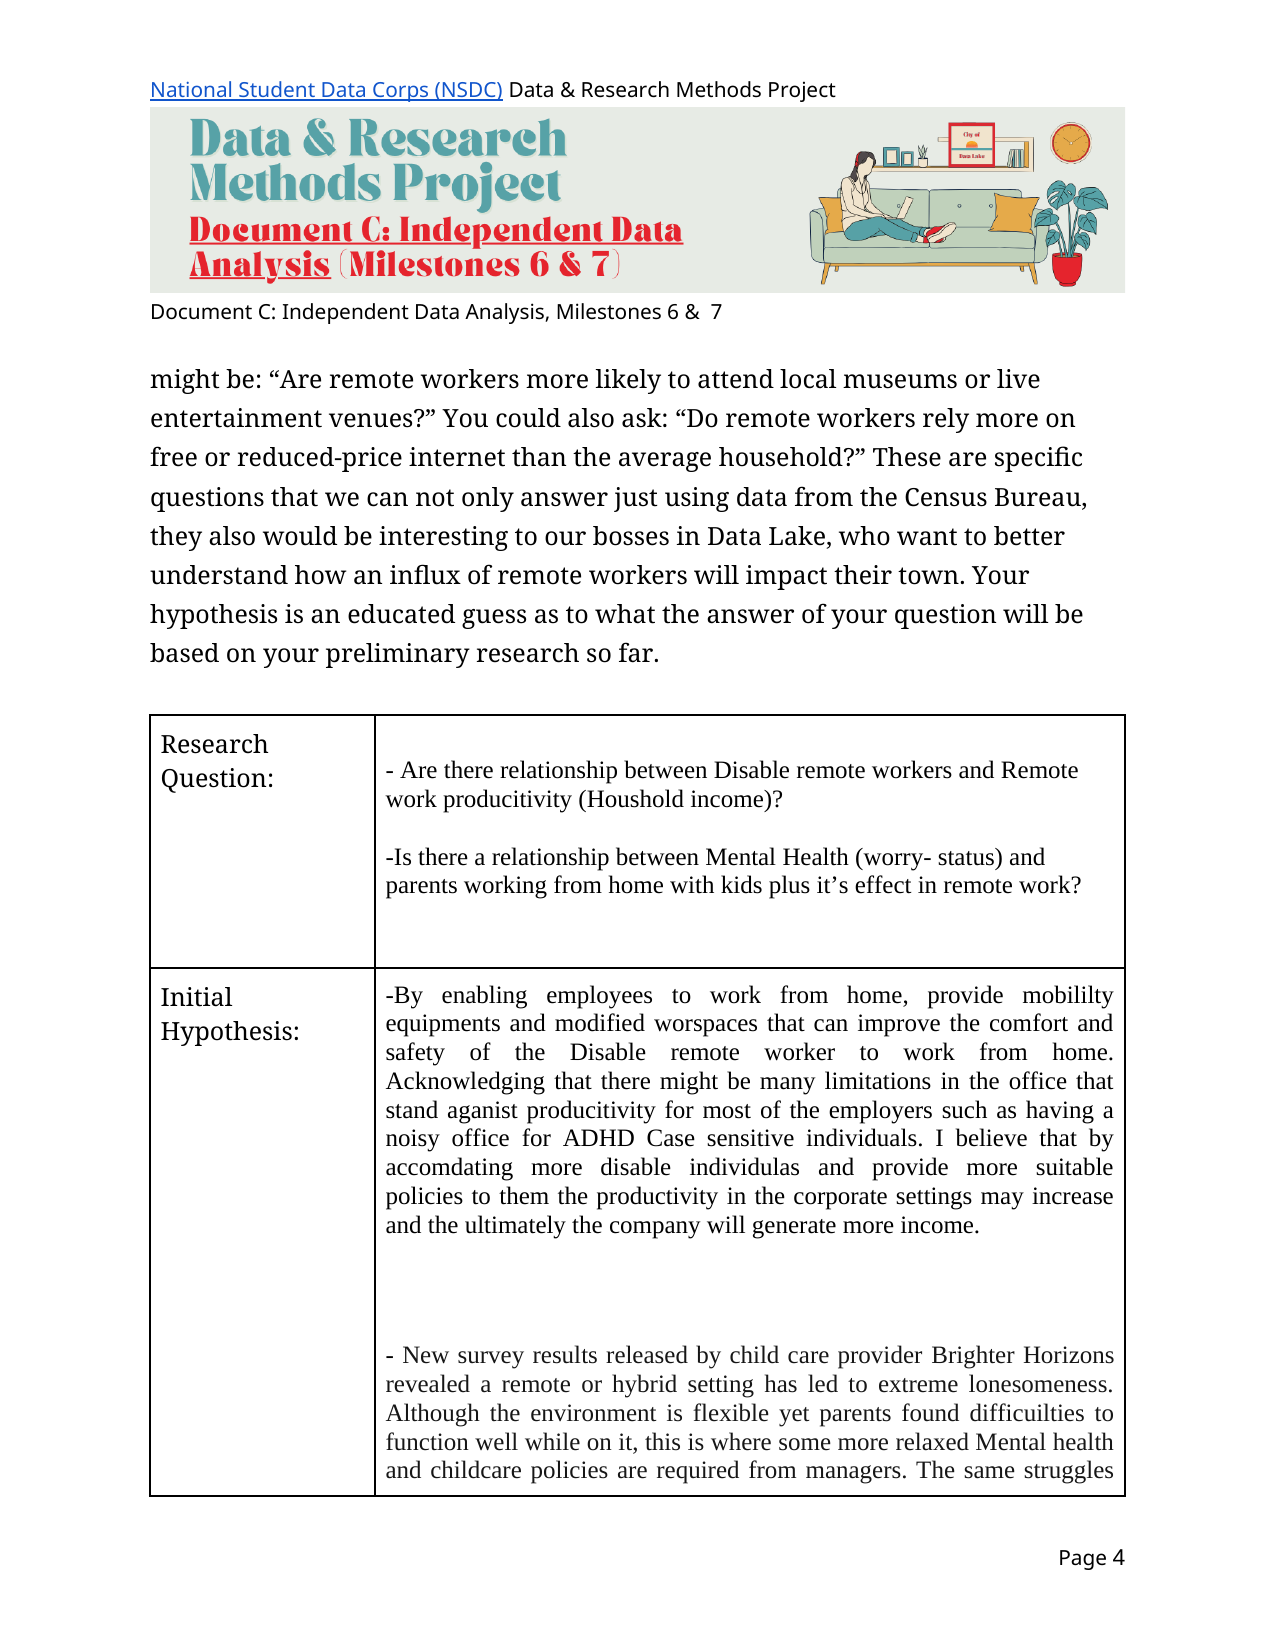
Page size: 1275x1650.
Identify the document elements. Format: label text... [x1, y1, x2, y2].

table_cell -By enabling employees to work from home, provide mobililty equipments and modified worspaces that can improve the comfort and safety of the Disable remote worker to work from home. Acknowledging that there might be many limitations in the office that stand aganist producitivity for most of the employers such as having a noisy office for ADHD Case sensitive individuals. I believe that by accomdating more disable individulas and provide more suitable policies to them the productivity in the corporate settings may increase and the ultimately the company will generate more income. - New survey results released by child care provider Brighter Horizons revealed a remote or hybrid setting has led to extreme lonesomeness. Although the environment is flexible yet parents found difficuilties to function well while on it, this is where some more relaxed Mental health and childcare policies are required from managers. The same struggles [376, 969, 1124, 1495]
text might be: “Are remote workers more likely to attend local museums or live entertainment venues?” You could also ask: “Do remote workers rely more on free or reduced-price internet than the average household?” These are specific questions that we can not only answer just using data from the Census Bureau, they also would be interesting to our bosses in Data Lake, who want to better understand how an influx of remote workers will impact their town. Your hypothesis is an educated guess as to what the answer of your question will be based on your preliminary research so far. [150, 362, 1125, 670]
picture [150, 107, 1125, 293]
table_cell Initial Hypothesis: [151, 969, 374, 1495]
table_header Research Question: [151, 716, 374, 967]
table_header - Are there relationship between Disable remote workers and Remote work producitivity (Houshold income)? -Is there a relationship between Mental Health (worry- status) and parents working from home with kids plus it’s effect in remote work? [376, 716, 1124, 967]
